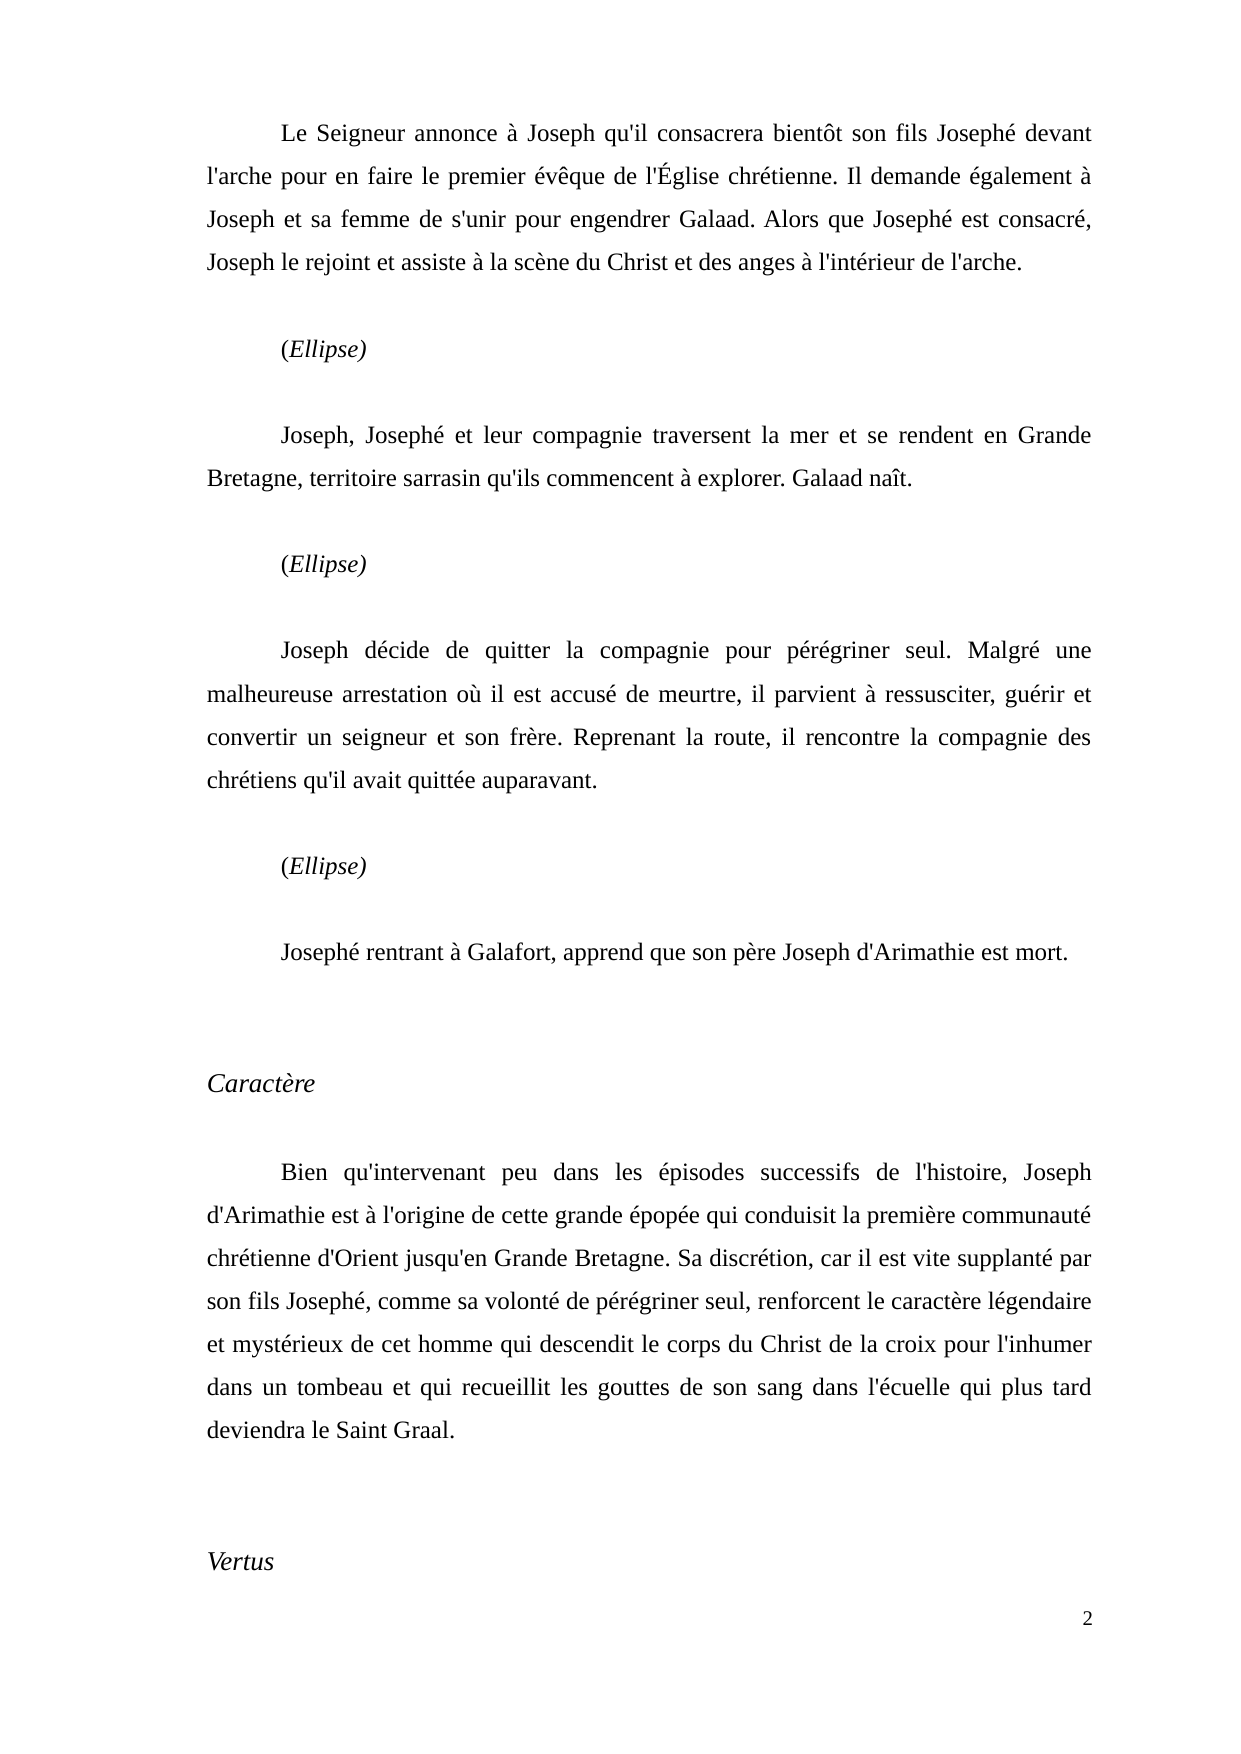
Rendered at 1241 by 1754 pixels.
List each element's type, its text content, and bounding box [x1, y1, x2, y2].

text (Ellipse) [207, 334, 1093, 362]
text (Ellipse) [207, 549, 1093, 578]
text (Ellipse) [207, 851, 1093, 880]
text Le Seigneur annonce à Joseph qu'il consacrera bientôt son fils Josephé devant l'arche pour en faire le premier évêque de l'Église chrétienne. Il demande également à Joseph et sa femme de s'unir pour engendrer Galaad. Alors que Josephé est consacré, Joseph le rejoint et assiste à la scène du Christ et des anges à l'intérieur de l'arche. [207, 118, 1093, 276]
text Caractère [207, 1067, 1093, 1098]
text Joseph décide de quitter la compagnie pour pérégriner seul. Malgré une malheureuse arrestation où il est accusé de meurtre, il parvient à ressusciter, guérir et convertir un seigneur et son frère. Reprenant la route, il rencontre la compagnie des chrétiens qu'il avait quittée auparavant. [207, 636, 1093, 794]
text Joseph, Josephé et leur compagnie traversent la mer et se rendent en Grande Bretagne, territoire sarrasin qu'ils commencent à explorer. Galaad naît. [207, 420, 1093, 492]
text Vertus [207, 1545, 1093, 1576]
text Josephé rentrant à Galafort, apprend que son père Joseph d'Arimathie est mort. [207, 937, 1093, 966]
text Bien qu'intervenant peu dans les épisodes successifs de l'histoire, Joseph d'Arimathie est à l'origine de cette grande épopée qui conduisit la première communauté chrétienne d'Orient jusqu'en Grande Bretagne. Sa discrétion, car il est vite supplanté par son fils Josephé, comme sa volonté de pérégriner seul, renforcent le caractère légendaire et mystérieux de cet homme qui descendit le corps du Christ de la croix pour l'inhumer dans un tombeau et qui recueillit les gouttes de son sang dans l'écuelle qui plus tard deviendra le Saint Graal. [207, 1157, 1093, 1444]
